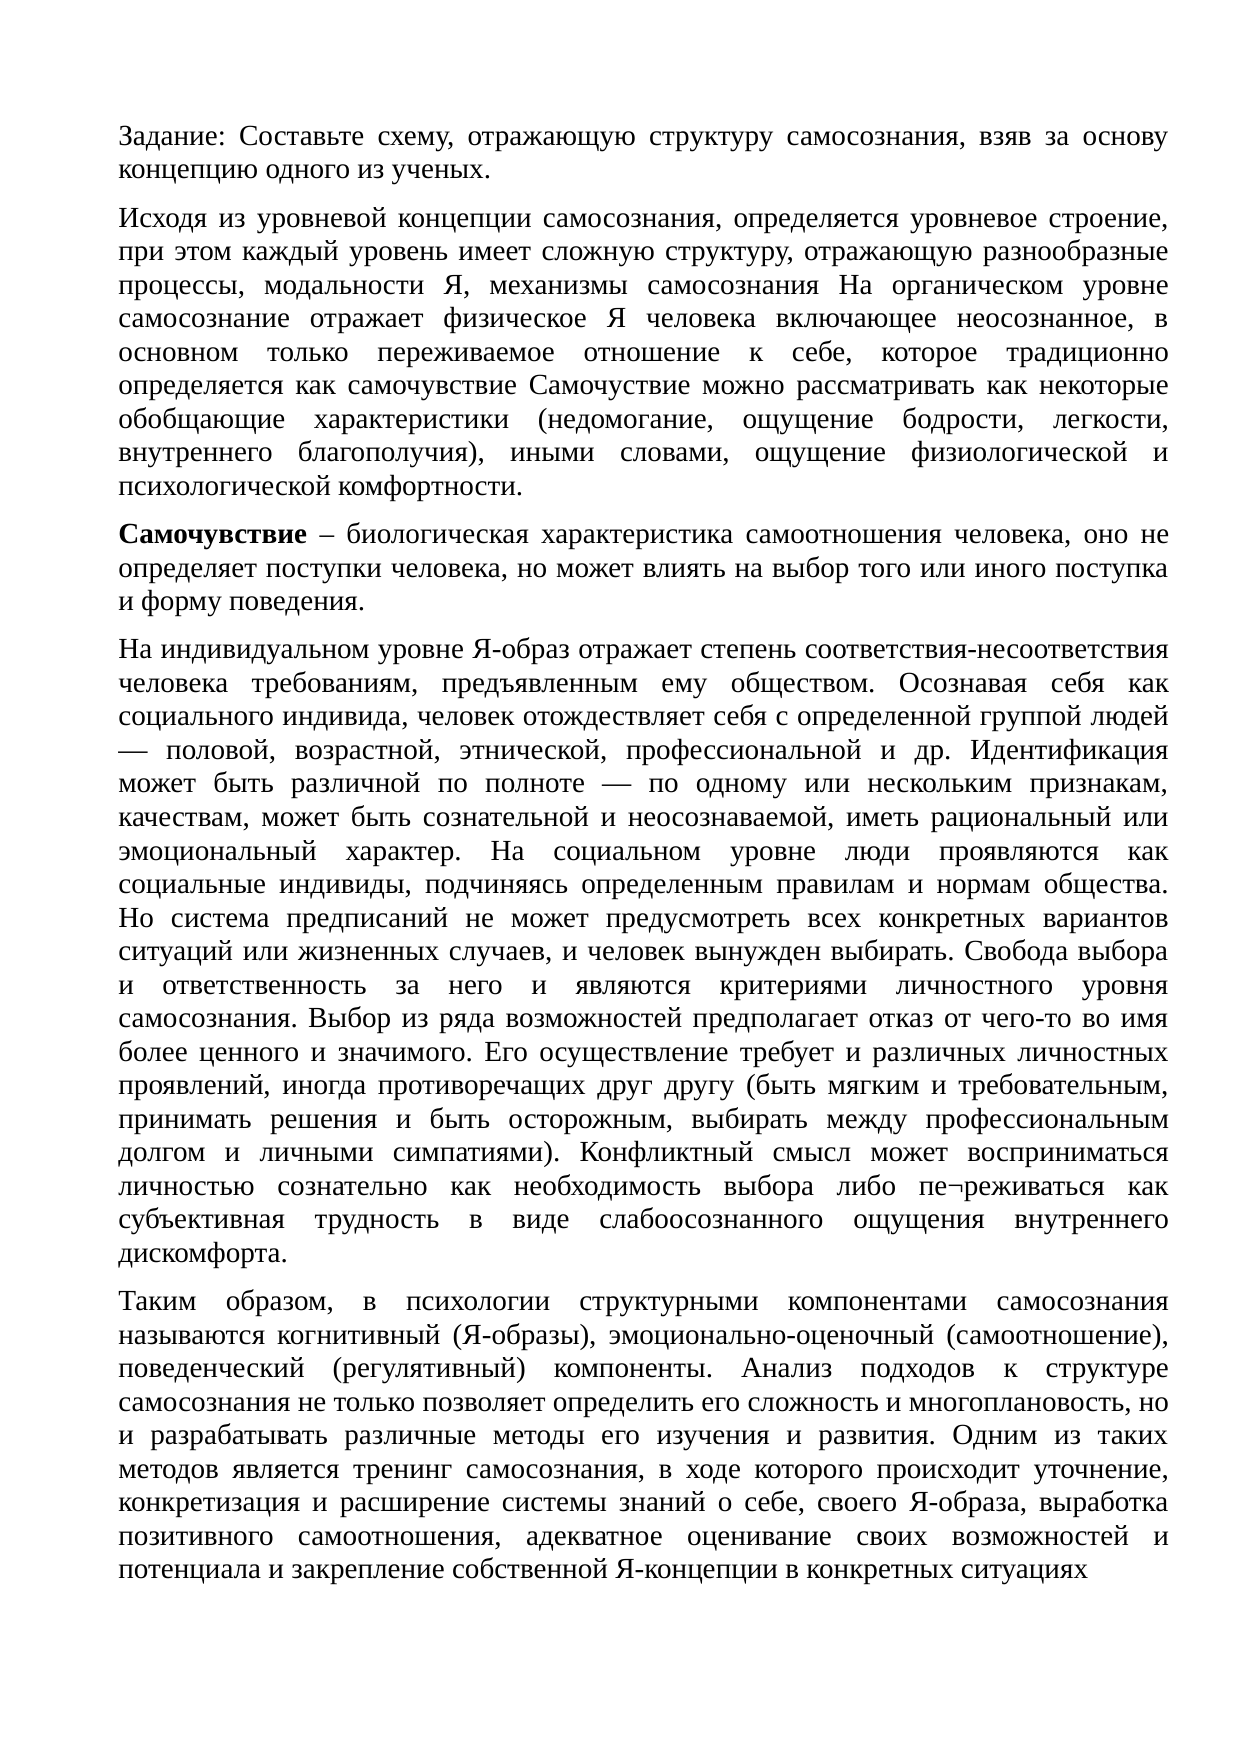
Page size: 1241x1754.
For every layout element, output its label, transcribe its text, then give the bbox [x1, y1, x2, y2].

text Задание: Составьте схему, отражающую структуру самосознания, взяв за основу концепцию одного из ученых. [118, 118, 1170, 185]
text Самочувствие – биологическая характеристика самоотношения человека, оно не определяет поступки человека, но может влиять на выбор того или иного поступка и форму поведения. [118, 516, 1170, 617]
text Исходя из уровневой концепции самосознания, определяется уровневое строение, при этом каждый уровень имеет сложную структуру, отражающую разнообразные процессы, модальности Я, механизмы самосознания На органическом уровне самосознание отражает физическое Я человека включающее неосознанное, в основном только переживаемое отношение к себе, которое традиционно определяется как самочувствие Самочуствие можно рассматривать как некоторые обобщающие характеристики (недомогание, ощущение бодрости, легкости, внутреннего благополучия), иными словами, ощущение физиологической и психологической комфортности. [118, 200, 1170, 502]
text Таким образом, в психологии структурными компонентами самосознания называются когнитивный (Я-образы), эмоционально-оценочный (самоотношение), поведенческий (регулятивный) компоненты. Анализ подходов к структуре самосознания не только позволяет определить его сложность и многоплановость, но и разрабатывать различные методы его изучения и развития. Одним из таких методов является тренинг самосознания, в ходе которого происходит уточнение, конкретизация и расширение системы знаний о себе, своего Я-образа, выработка позитивного самоотношения, адекватное оценивание своих возможностей и потенциала и закрепление собственной Я-концепции в конкретных ситуациях [118, 1283, 1170, 1585]
text На индивидуальном уровне Я-образ отражает степень соответствия-несоответствия человека требованиям, предъявленным ему обществом. Осознавая себя как социального индивида, человек отождествляет себя с определенной группой людей — половой, возрастной, этнической, профессиональной и др. Идентификация может быть различной по полноте — по одному или нескольким признакам, качествам, может быть сознательной и неосознаваемой, иметь рациональный или эмоциональный характер. На социальном уровне люди проявляются как социальные индивиды, подчиняясь определенным правилам и нормам общества. Но система предписаний не может предусмотреть всех конкретных вариантов ситуаций или жизненных случаев, и человек вынужден выбирать. Свобода выбора и ответственность за него и являются критериями личностного уровня самосознания. Выбор из ряда возможностей предполагает отказ от чего-то во имя более ценного и значимого. Его осуществление требует и различных личностных проявлений, иногда противоречащих друг другу (быть мягким и требовательным, принимать решения и быть осторожным, выбирать между профессиональным долгом и личными симпатиями). Конфликтный смысл может восприниматься личностью сознательно как необходимость выбора либо пе¬реживаться как субъективная трудность в виде слабоосознанного ощущения внутреннего дискомфорта. [118, 631, 1170, 1269]
